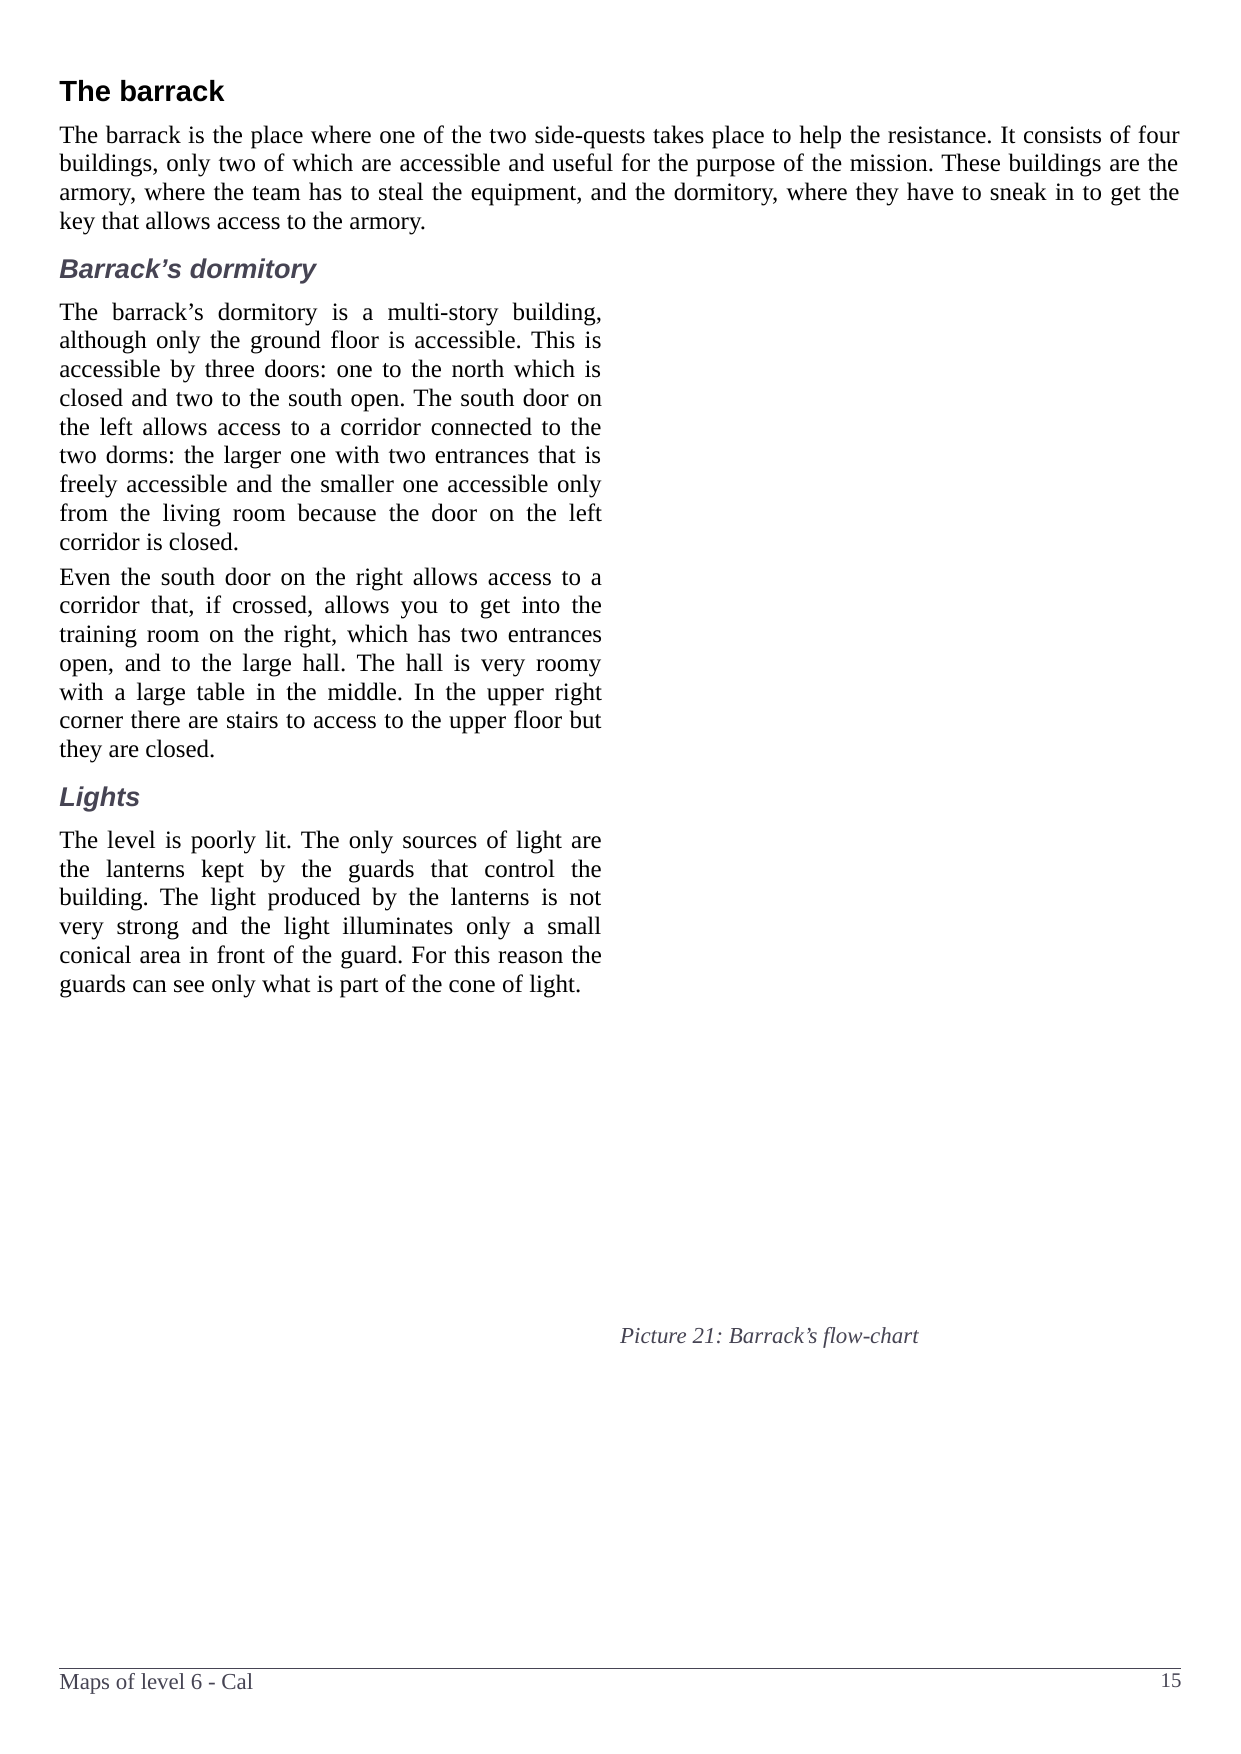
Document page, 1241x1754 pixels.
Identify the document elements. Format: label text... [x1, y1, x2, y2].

text The barrack is the place where one of the two side-quests takes place to help the resistance. It consists of four buildings, only two of which are accessible and useful for the purpose of the mission. These buildings are the armory, where the team has to steal the equipment, and the dormitory, where they have to sneak in to get the key that allows access to the armory. [59, 120, 1181, 235]
table_header [620, 297, 1181, 1354]
subtitle Barrack’s dormitory [59, 253, 1181, 284]
subtitle The barrack [59, 74, 1181, 107]
table_header The barrack’s dormitory is a multi-story building, although only the ground floor is accessible. This is accessible by three doors: one to the north which is closed and two to the south open. The south door on the left allows access to a corridor connected to the two dorms: the larger one with two entrances that is freely accessible and the smaller one accessible only from the living room because the door on the left corridor is closed. Even the south door on the right allows access to a corridor that, if crossed, allows you to get into the training room on the right, which has two entrances open, and to the large hall. The hall is very roomy with a large table in the middle. In the upper right corner there are stairs to access to the upper floor but they are closed. Lights The level is poorly lit. The only sources of light are the lanterns kept by the guards that control the building. The light produced by the lanterns is not very strong and the light illuminates only a small conical area in front of the guard. For this reason the guards can see only what is part of the cone of light. [59, 297, 620, 1354]
table_header [625, 1329, 631, 1336]
